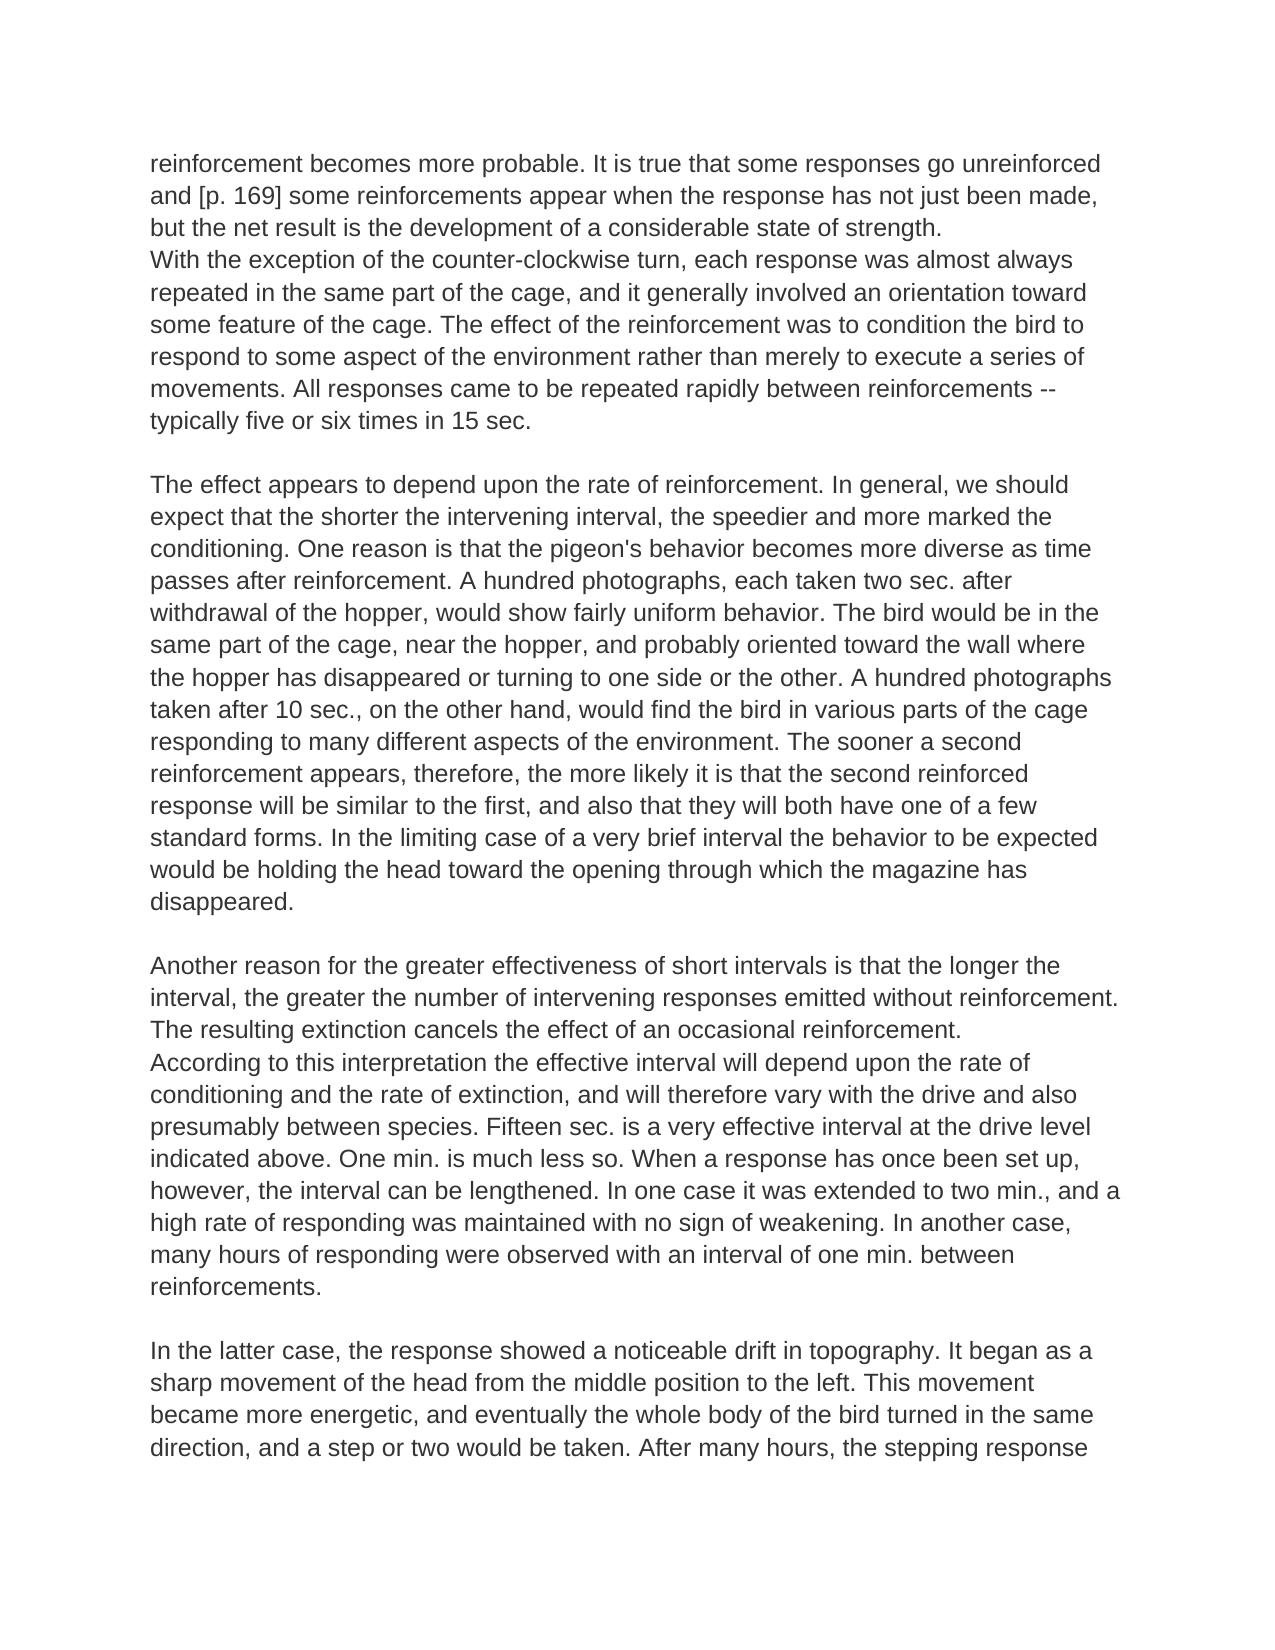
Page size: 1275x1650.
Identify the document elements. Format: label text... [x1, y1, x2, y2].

text Another reason for the greater effectiveness of short intervals is that the longer the interval, the greater the number of intervening responses emitted without reinforcement. The resulting extinction cancels the effect of an occasional reinforcement. [150, 952, 1125, 1044]
text reinforcement becomes more probable. It is true that some responses go unreinforced and [p. 169] some reinforcements appear when the response has not just been made, but the net result is the development of a considerable state of strength. [150, 150, 1125, 242]
text The effect appears to depend upon the rate of reinforcement. In general, we should expect that the shorter the intervening interval, the speedier and more marked the conditioning. One reason is that the pigeon's behavior becomes more diverse as time passes after reinforcement. A hundred photographs, each taken two sec. after withdrawal of the hopper, would show fairly uniform behavior. The bird would be in the same part of the cage, near the hopper, and probably oriented toward the wall where the hopper has disappeared or turning to one side or the other. A hundred photographs taken after 10 sec., on the other hand, would find the bird in various parts of the cage responding to many different aspects of the environment. The sooner a second reinforcement appears, therefore, the more likely it is that the second reinforced response will be similar to the first, and also that they will both have one of a few standard forms. In the limiting case of a very brief interval the behavior to be expected would be holding the head toward the opening through which the magazine has disappeared. [150, 471, 1125, 916]
text According to this interpretation the effective interval will depend upon the rate of conditioning and the rate of extinction, and will therefore vary with the drive and also presumably between species. Fifteen sec. is a very effective interval at the drive level indicated above. One min. is much less so. When a response has once been set up, however, the interval can be lengthened. In one case it was extended to two min., and a high rate of responding was maintained with no sign of weakening. In another case, many hours of responding were observed with an interval of one min. between reinforcements. [150, 1048, 1125, 1301]
text With the exception of the counter-clockwise turn, each response was almost always repeated in the same part of the cage, and it generally involved an orientation toward some feature of the cage. The effect of the reinforcement was to condition the bird to respond to some aspect of the environment rather than merely to execute a series of movements. All responses came to be repeated rapidly between reinforcements -- typically five or six times in 15 sec. [150, 246, 1125, 434]
text In the latter case, the response showed a noticeable drift in topography. It began as a sharp movement of the head from the middle position to the left. This movement became more energetic, and eventually the whole body of the bird turned in the same direction, and a step or two would be taken. After many hours, the stepping response [150, 1337, 1125, 1461]
